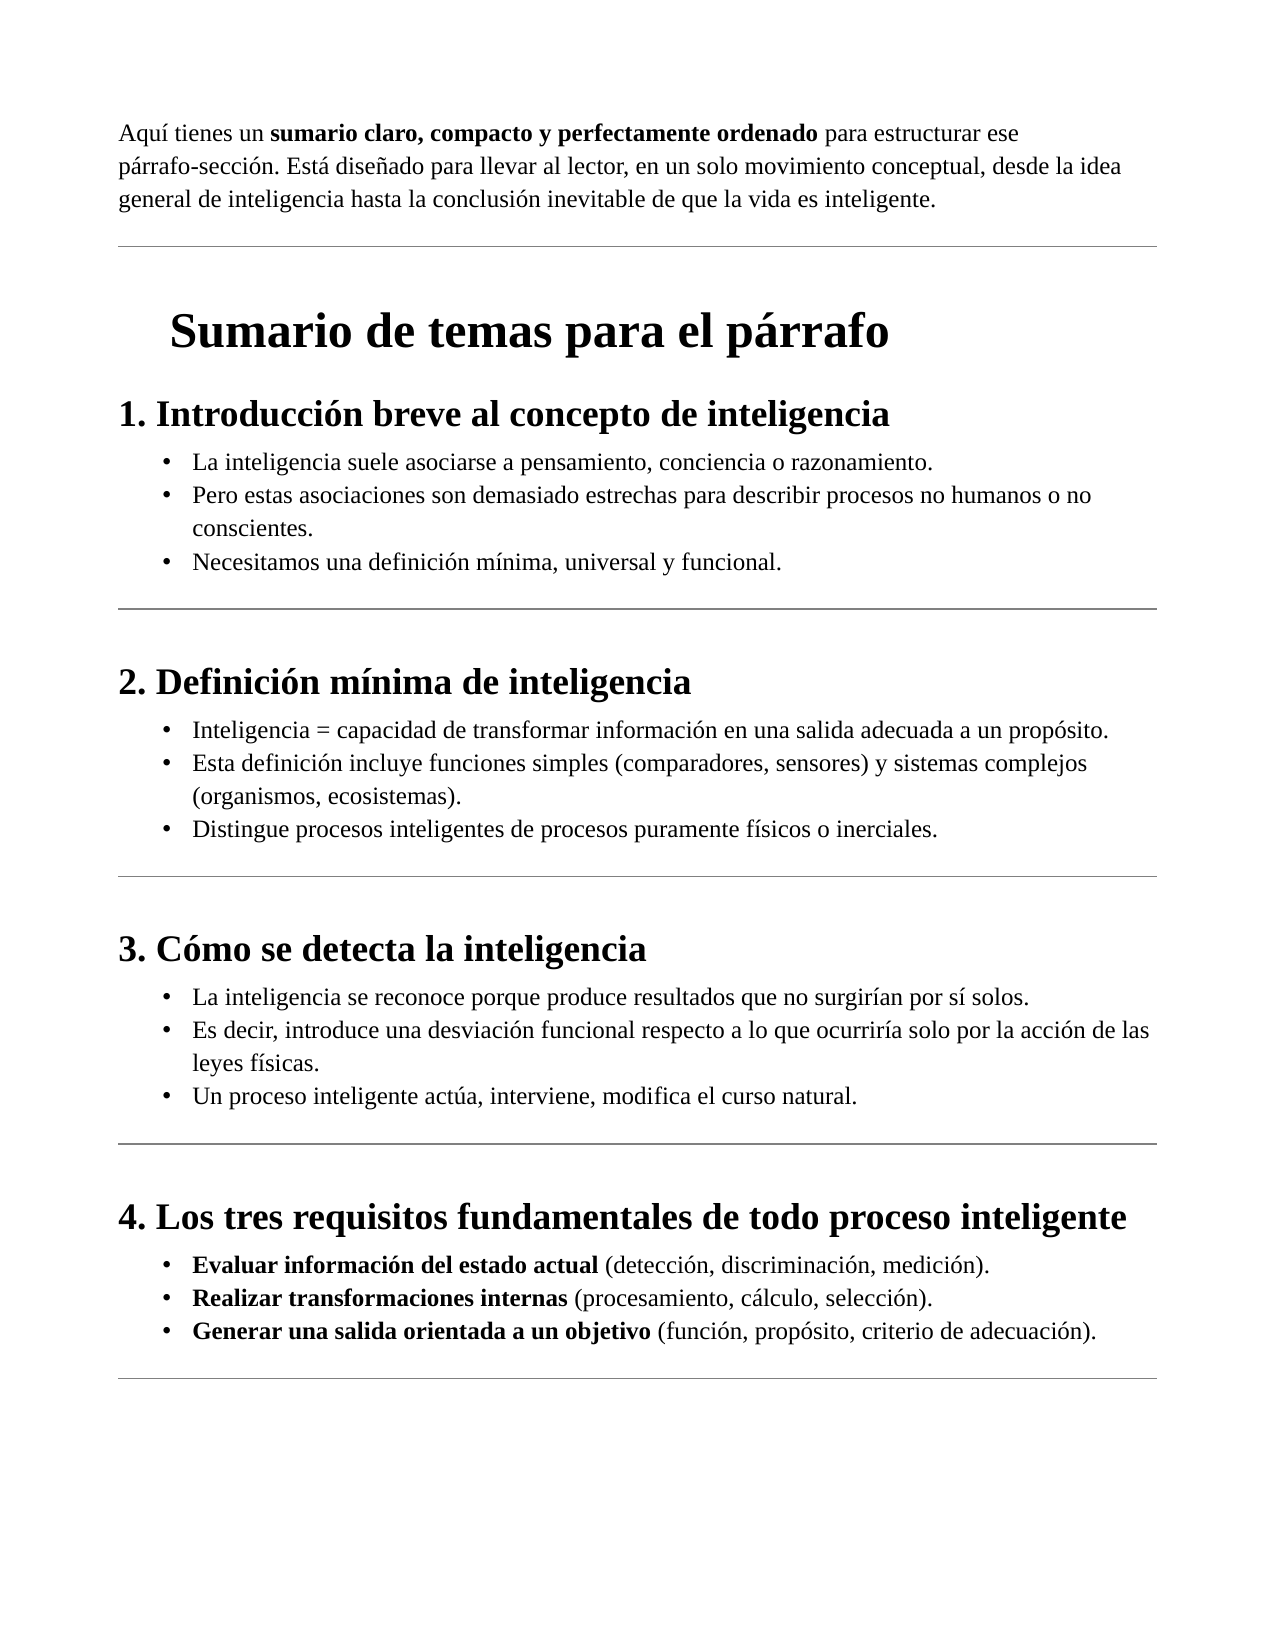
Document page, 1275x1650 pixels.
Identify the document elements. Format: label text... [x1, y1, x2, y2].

subtitle 1. Introducción breve al concepto de inteligencia [118, 392, 1157, 435]
list Un proceso inteligente actúa, interviene, modifica el curso natural. [162, 1081, 1157, 1110]
list Inteligencia = capacidad de transformar información en una salida adecuada a un propósito. [162, 715, 1157, 744]
list Pero estas asociaciones son demasiado estrechas para describir procesos no humanos o no conscientes. [162, 481, 1157, 542]
subtitle 3. Cómo se detecta la inteligencia [118, 927, 1157, 970]
list La inteligencia suele asociarse a pensamiento, conciencia o razonamiento. [162, 447, 1157, 476]
list Generar una salida orientada a un objetivo (función, propósito, criterio de adecuación). [162, 1316, 1157, 1344]
list Es decir, introduce una desviación funcional respecto a lo que ocurriría solo por la acción de las leyes físicas. [162, 1015, 1157, 1077]
subtitle 4. Los tres requisitos fundamentales de todo proceso inteligente [118, 1194, 1157, 1237]
list La inteligencia se reconoce porque produce resultados que no surgirían por sí solos. [162, 982, 1157, 1011]
text Aquí tienes un sumario claro, compacto y perfectamente ordenado para estructurar ese párrafo‑sección. Está diseñado para llevar al lector, en un solo movimiento conceptual, desde la idea general de inteligencia hasta la conclusión inevitable de que la vida es inteligente. [118, 118, 1157, 213]
list Evaluar información del estado actual (detección, discriminación, medición). [162, 1250, 1157, 1278]
list Esta definición incluye funciones simples (comparadores, sensores) y sistemas complejos (organismos, ecosistemas). [162, 748, 1157, 810]
list Distingue procesos inteligentes de procesos puramente físicos o inerciales. [162, 814, 1157, 843]
list Realizar transformaciones internas (procesamiento, cálculo, selección). [162, 1283, 1157, 1311]
subtitle 🧩 Sumario de temas para el párrafo [118, 301, 1157, 358]
list Necesitamos una definición mínima, universal y funcional. [162, 547, 1157, 575]
subtitle 2. Definición mínima de inteligencia [118, 659, 1157, 702]
